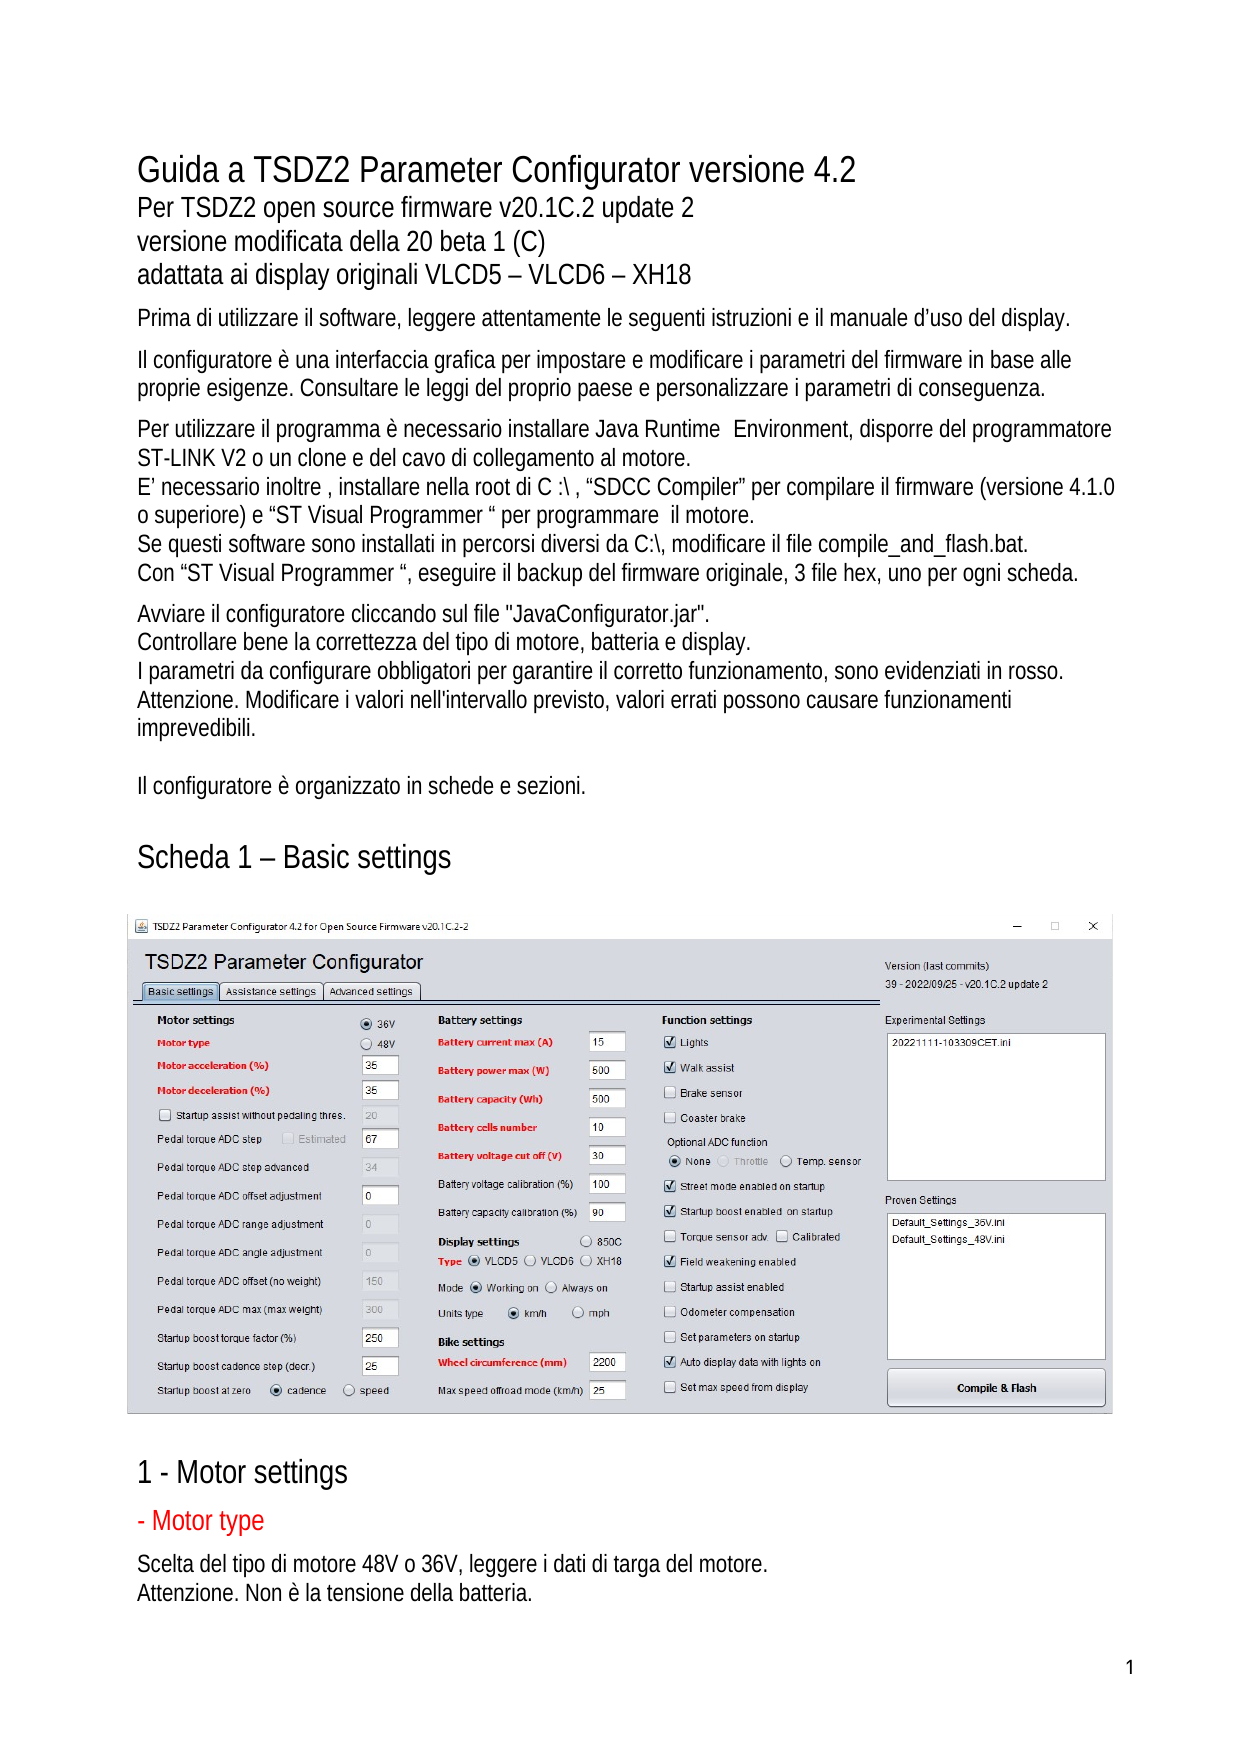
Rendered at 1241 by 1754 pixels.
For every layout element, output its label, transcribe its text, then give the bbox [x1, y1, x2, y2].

text adattata ai display originali VLCD5 – VLCD6 – XH18 [137, 257, 1122, 291]
text Attenzione. Non è la tensione della batteria. [137, 1577, 1122, 1606]
text I parametri da configurare obbligatori per garantire il corretto funzionamento, sono evidenziati in rosso. [137, 656, 1122, 685]
text Se questi software sono installati in percorsi diversi da C:\, modificare il file compile_and_flash.bat. [137, 529, 1122, 558]
text 1 - Motor settings [137, 1452, 1122, 1490]
text Per TSDZ2 open source firmware v20.1C.2 update 2 [137, 191, 1122, 224]
text Scelta del tipo di motore 48V o 36V, leggere i dati di targa del motore. [137, 1549, 1122, 1577]
text E’ necessario inoltre , installare nella root di C :\ , “SDCC Compiler” per compilare il firmware (versione 4.1.0 o superiore) e “ST Visual Programmer “ per programmare il motore. [137, 472, 1122, 529]
text Controllare bene la correttezza del tipo di motore, batteria e display. [137, 627, 1122, 656]
text Prima di utilizzare il software, leggere attentamente le seguenti istruzioni e il manuale d’uso del display. [137, 303, 1122, 332]
text Avviare il configuratore cliccando sul file "JavaConfigurator.jar". [137, 599, 1122, 627]
picture [127, 914, 1113, 1414]
text Il configuratore è organizzato in schede e sezioni. [137, 771, 1122, 799]
text Scheda 1 – Basic settings [137, 837, 1122, 876]
text Per utilizzare il programma è necessario installare Java Runtime Environment, disporre del programmatore ST-LINK V2 o un clone e del cavo di collegamento al motore. [137, 414, 1122, 472]
text Con “ST Visual Programmer “, eseguire il backup del firmware originale, 3 file hex, uno per ogni scheda. [137, 558, 1122, 586]
subtitle Guida a TSDZ2 Parameter Configurator versione 4.2 [137, 148, 1122, 191]
text Attenzione. Modificare i valori nell'intervallo previsto, valori errati possono causare funzionamenti imprevedibili. [137, 685, 1122, 742]
text - Motor type [137, 1503, 1122, 1536]
text versione modificata della 20 beta 1 (C) [137, 224, 1122, 257]
text Il configuratore è una interfaccia grafica per impostare e modificare i parametri del firmware in base alle proprie esigenze. Consultare le leggi del proprio paese e personalizzare i parametri di conseguenza. [137, 344, 1122, 402]
